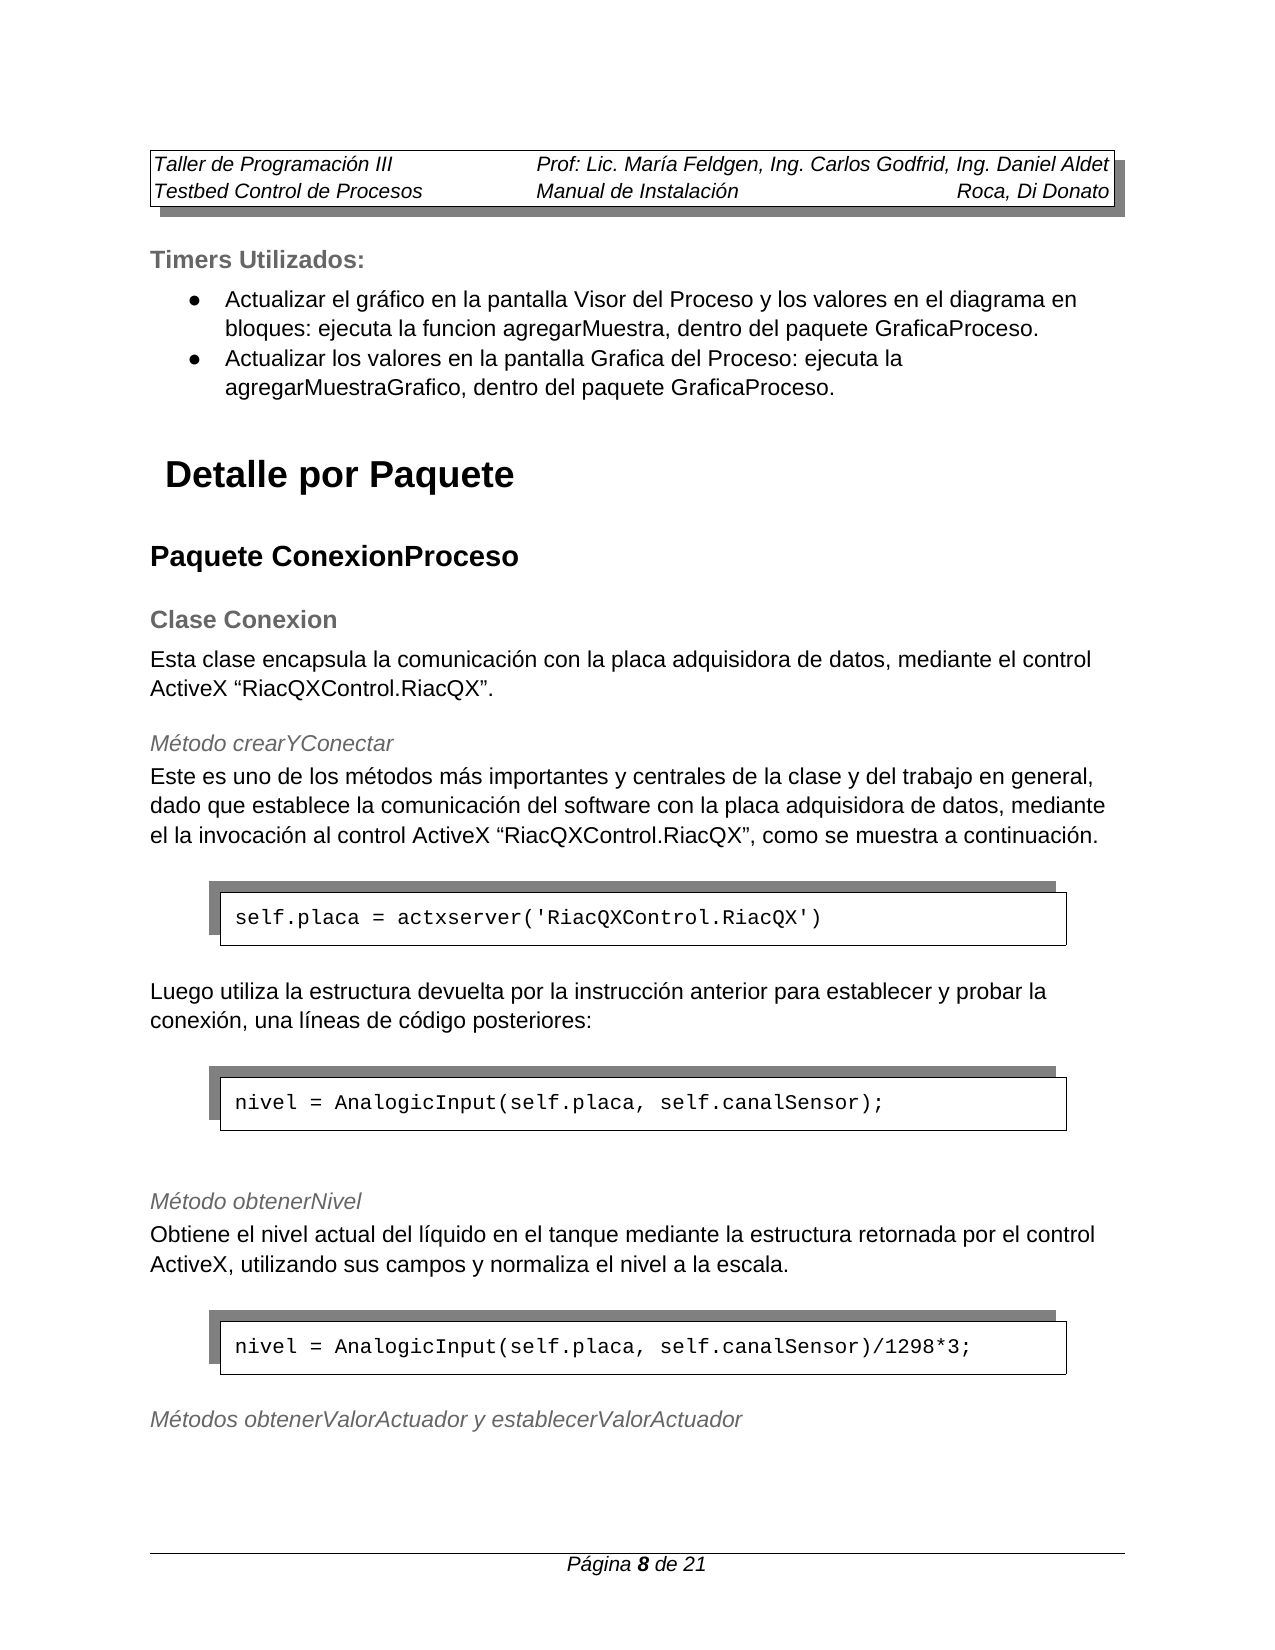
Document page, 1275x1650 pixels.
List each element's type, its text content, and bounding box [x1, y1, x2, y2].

subtitle Métodos obtenerValorActuador y establecerValorActuador [150, 1407, 1125, 1432]
text Este es uno de los métodos más importantes y centrales de la clase y del trabajo en general, dado que establece la comunicación del software con la placa adquisidora de datos, mediante el la invocación al control ActiveX “RiacQXControl.RiacQX”, como se muestra a continuación. [150, 764, 1125, 848]
text Obtiene el nivel actual del líquido en el tanque mediante la estructura retornada por el control ActiveX, utilizando sus campos y normaliza el nivel a la escala. [150, 1222, 1125, 1277]
text self.placa = actxserver('RiacQXControl.RiacQX') [221, 893, 1066, 945]
text nivel = AnalogicInput(self.placa, self.canalSensor)/1298*3; [221, 1322, 1066, 1374]
subtitle Timers Utilizados: [150, 246, 1125, 274]
subtitle Paquete ConexionProceso [150, 539, 1125, 572]
text Esta clase encapsula la comunicación con la placa adquisidora de datos, mediante el control ActiveX “RiacQXControl.RiacQX”. [150, 647, 1125, 702]
subtitle Detalle por Paquete [150, 454, 1125, 496]
subtitle Método crearYConectar [150, 730, 1125, 756]
subtitle Método obtenerNivel [150, 1188, 1125, 1214]
text nivel = AnalogicInput(self.placa, self.canalSensor); [221, 1078, 1066, 1130]
list Actualizar los valores en la pantalla Grafica del Proceso: ejecuta la agregarMuestraGrafico, dentro del paquete GraficaProceso. [187, 345, 1125, 400]
subtitle Clase Conexion [150, 606, 1125, 634]
text Luego utiliza la estructura devuelta por la instrucción anterior para establecer y probar la conexión, una líneas de código posteriores: [150, 978, 1125, 1033]
list Actualizar el gráfico en la pantalla Visor del Proceso y los valores en el diagrama en bloques: ejecuta la funcion agregarMuestra, dentro del paquete GraficaProceso. [187, 286, 1125, 341]
